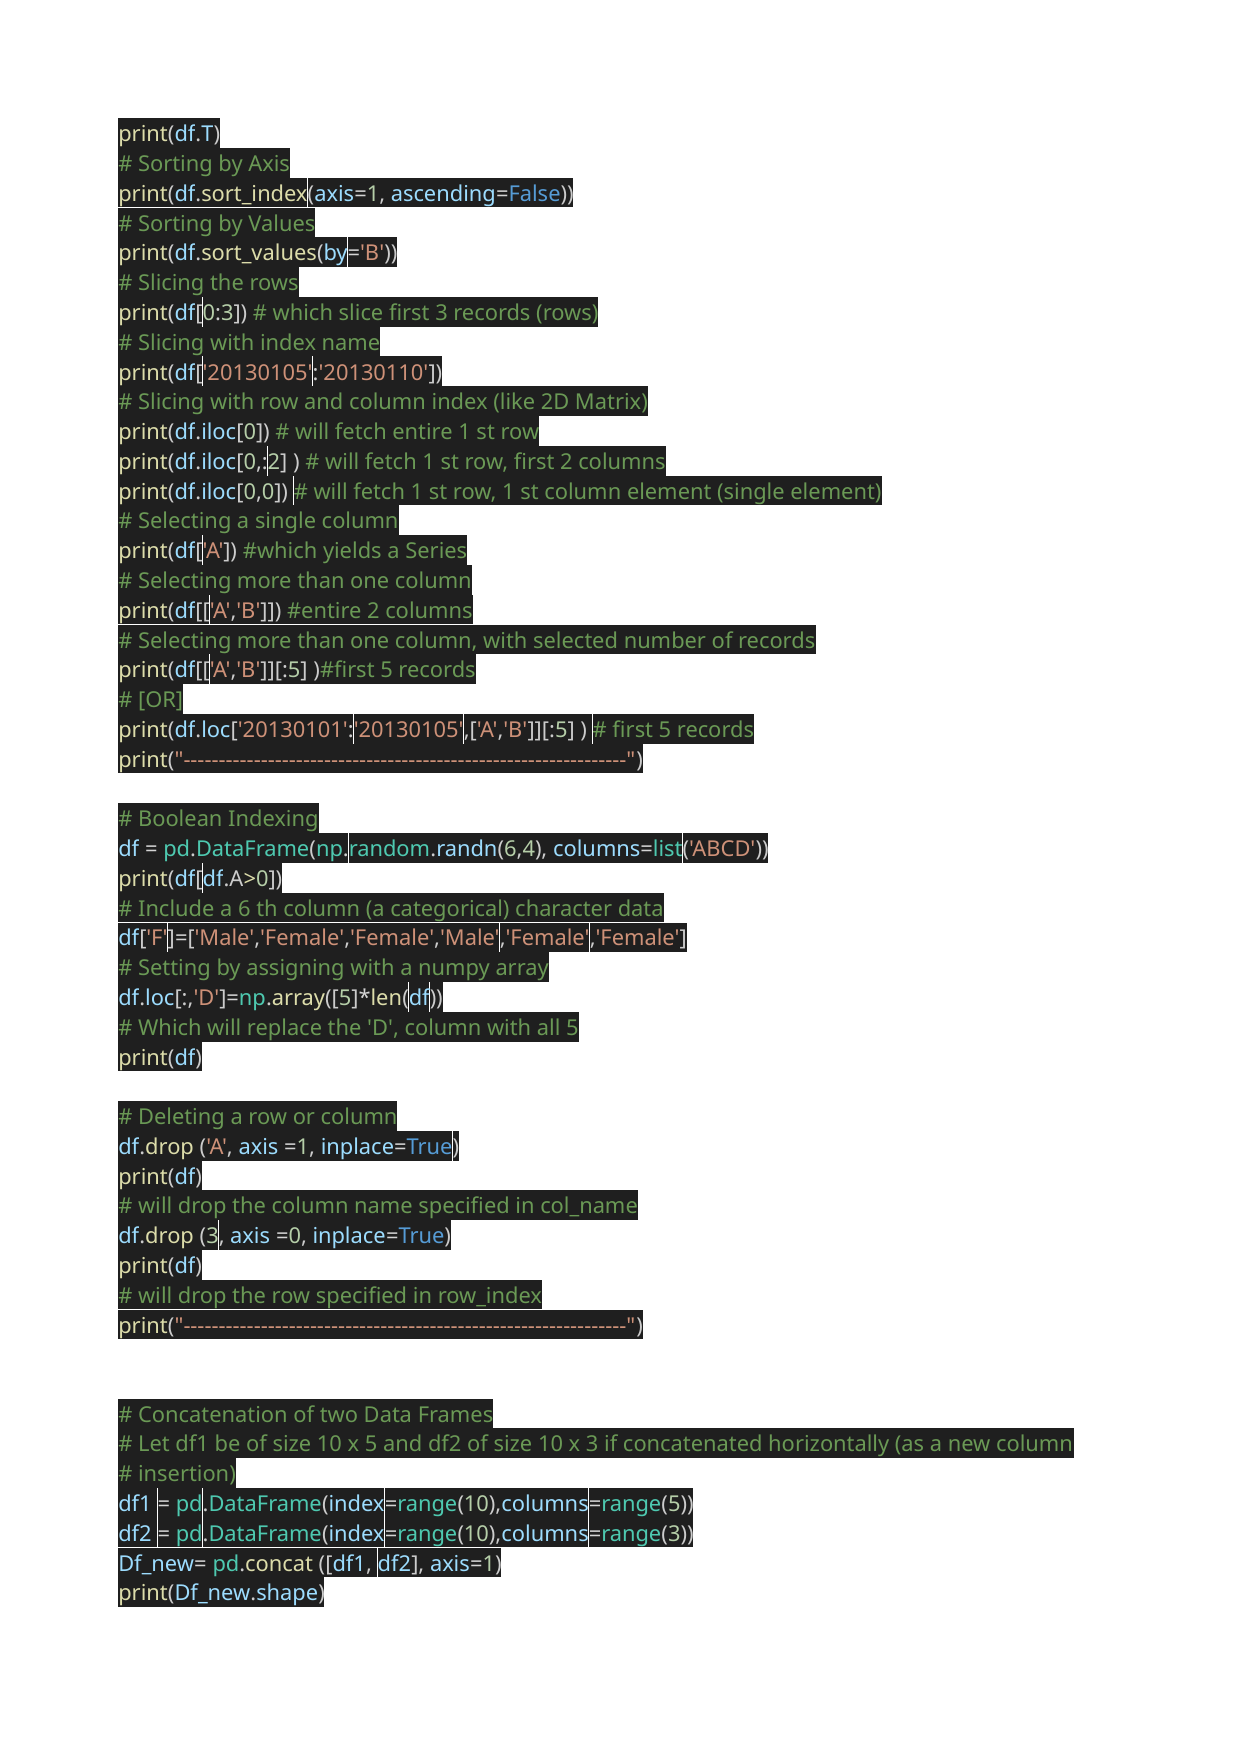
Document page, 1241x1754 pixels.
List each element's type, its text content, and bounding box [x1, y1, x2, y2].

text print(Df_new.shape) [118, 1577, 1122, 1607]
text # Sorting by Axis [118, 148, 1122, 178]
text print(df[['A','B']][:5] )#first 5 records [118, 654, 1122, 684]
text print(df.T) [118, 118, 1122, 148]
text print(df) [118, 1042, 1122, 1071]
text print(df.iloc[0,0]) # will fetch 1 st row, 1 st column element (single element) [118, 476, 1122, 505]
text # Selecting a single column [118, 505, 1122, 535]
text # Include a 6 th column (a categorical) character data [118, 893, 1122, 922]
text Df_new= pd.concat ([df1, df2], axis=1) [118, 1547, 1122, 1577]
text df = pd.DataFrame(np.random.randn(6,4), columns=list('ABCD')) [118, 833, 1122, 863]
text print(df['A']) #which yields a Series [118, 535, 1122, 565]
text # Sorting by Values [118, 207, 1122, 237]
text df['F']=['Male','Female','Female','Male','Female','Female'] [118, 922, 1122, 952]
text # Slicing the rows [118, 267, 1122, 297]
text # Concatenation of two Data Frames [118, 1398, 1122, 1428]
text print(df.iloc[0,:2] ) # will fetch 1 st row, first 2 columns [118, 446, 1122, 476]
text print(df) [118, 1161, 1122, 1190]
text print(df['20130105':'20130110']) [118, 356, 1122, 386]
text print(df.iloc[0]) # will fetch entire 1 st row [118, 416, 1122, 446]
text # will drop the row specified in row_index [118, 1280, 1122, 1309]
text # Let df1 be of size 10 x 5 and df2 of size 10 x 3 if concatenated horizontally (as a new column [118, 1428, 1122, 1458]
text # Setting by assigning with a numpy array [118, 952, 1122, 982]
text print(df[['A','B']]) #entire 2 columns [118, 595, 1122, 624]
text # Selecting more than one column, with selected number of records [118, 624, 1122, 654]
text print("---------------------------------------------------------------") [118, 744, 1122, 773]
text # Deleting a row or column [118, 1101, 1122, 1131]
text print(df[0:3]) # which slice first 3 records (rows) [118, 297, 1122, 327]
text df.drop (3, axis =0, inplace=True) [118, 1220, 1122, 1250]
text print("---------------------------------------------------------------") [118, 1309, 1122, 1339]
text df2 = pd.DataFrame(index=range(10),columns=range(3)) [118, 1518, 1122, 1547]
text print(df.sort_index(axis=1, ascending=False)) [118, 178, 1122, 207]
text # will drop the column name specified in col_name [118, 1190, 1122, 1220]
text # Boolean Indexing [118, 803, 1122, 833]
text # Selecting more than one column [118, 565, 1122, 595]
text # insertion) [118, 1458, 1122, 1488]
text print(df[df.A>0]) [118, 863, 1122, 893]
text df1 = pd.DataFrame(index=range(10),columns=range(5)) [118, 1488, 1122, 1518]
text print(df.sort_values(by='B')) [118, 237, 1122, 267]
text df.loc[:,'D']=np.array([5]*len(df)) [118, 982, 1122, 1012]
text # [OR] [118, 684, 1122, 714]
text df.drop ('A', axis =1, inplace=True) [118, 1131, 1122, 1161]
text print(df) [118, 1250, 1122, 1280]
text # Slicing with index name [118, 327, 1122, 356]
text # Slicing with row and column index (like 2D Matrix) [118, 386, 1122, 416]
text # Which will replace the 'D', column with all 5 [118, 1012, 1122, 1042]
text print(df.loc['20130101':'20130105',['A','B']][:5] ) # first 5 records [118, 714, 1122, 744]
